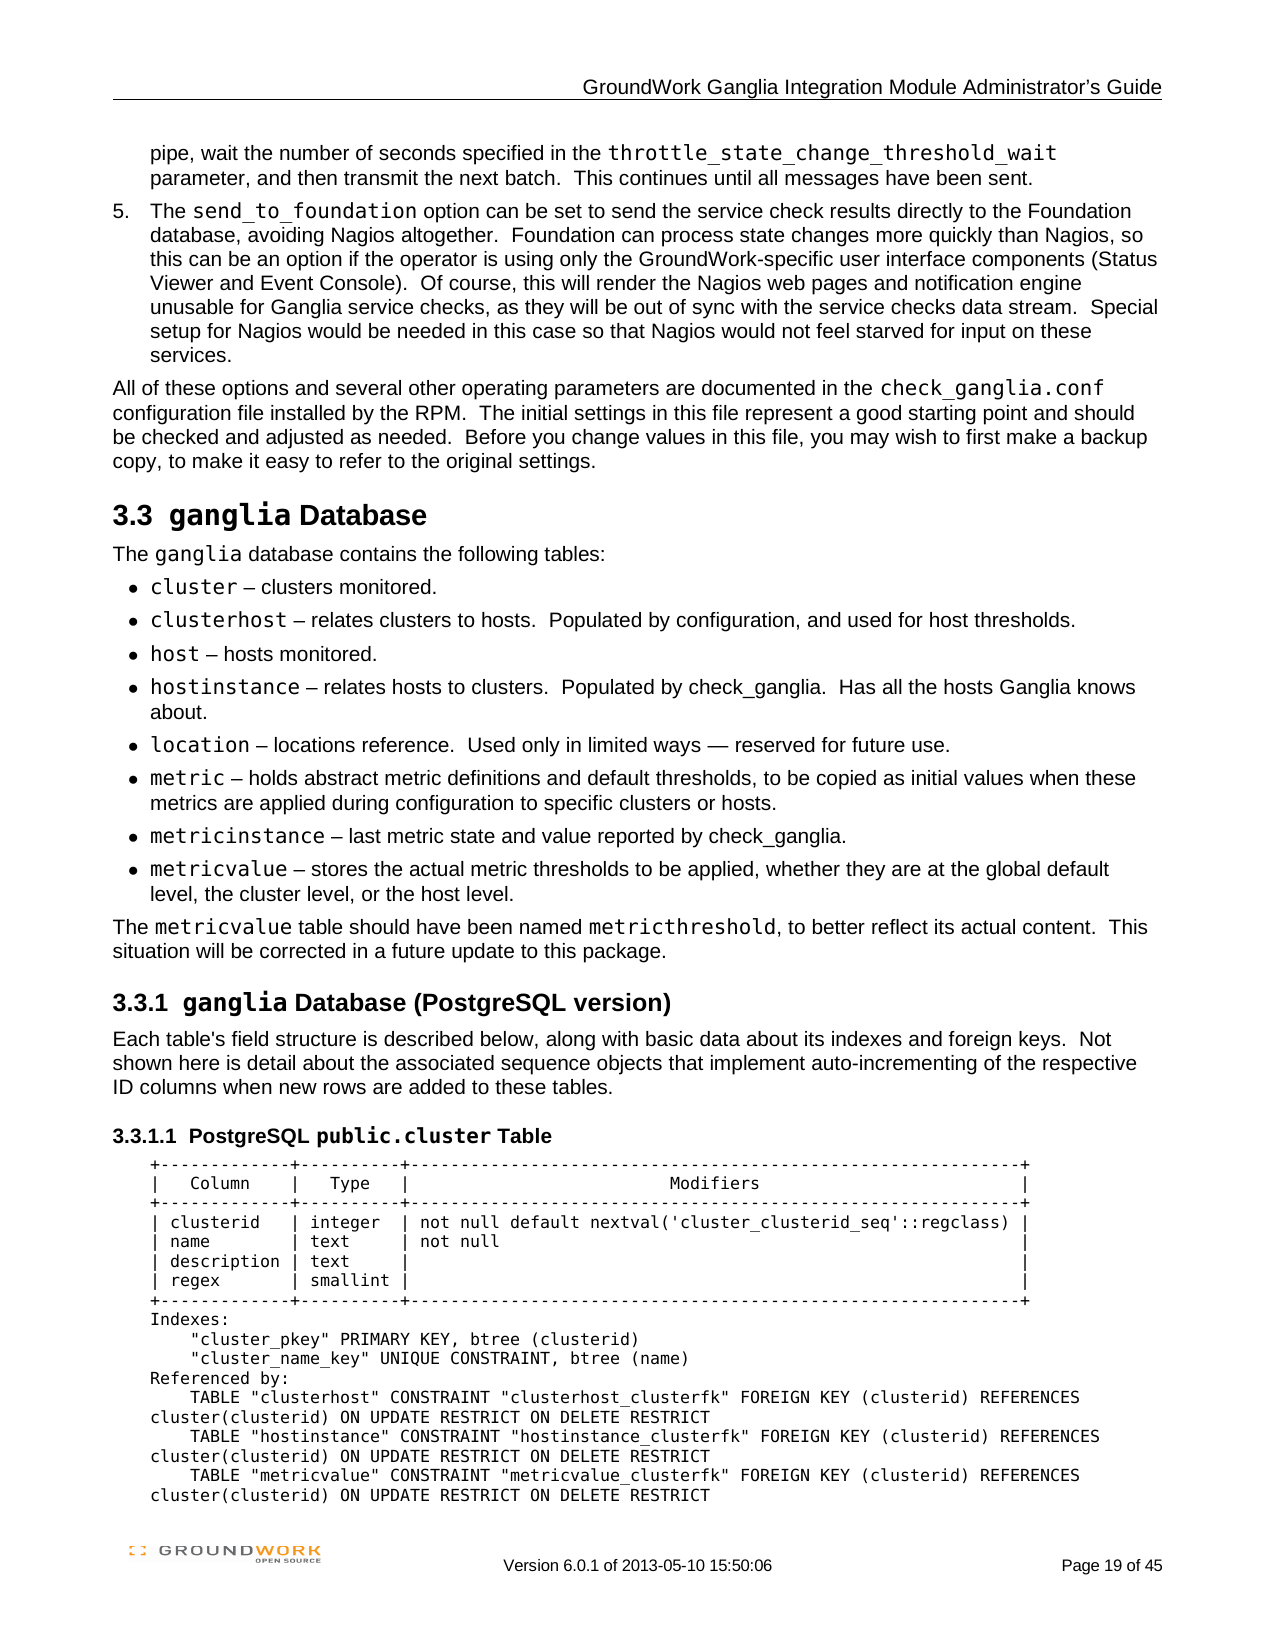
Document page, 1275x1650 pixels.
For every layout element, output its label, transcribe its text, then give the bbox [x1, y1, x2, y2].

text TABLE "hostinstance" CONSTRAINT "hostinstance_clusterfk" FOREIGN KEY (clusterid) REFERENCES cluster(clusterid) ON UPDATE RESTRICT ON DELETE RESTRICT [150, 1427, 1162, 1466]
text Each table's field structure is described below, along with basic data about its indexes and foreign keys. Not shown here is detail about the associated sequence objects that implement auto-incrementing of the respective ID columns when new rows are added to these tables. [112, 1027, 1162, 1099]
text All of these options and several other operating parameters are documented in the check_ganglia.conf configuration file installed by the RPM. The initial settings in this file represent a good starting point and should be checked and adjusted as needed. Before you change values in this file, you may wish to first make a backup copy, to make it easy to refer to the original settings. [112, 376, 1162, 473]
list clusterhost – relates clusters to hosts. Populated by configuration, and used for host thresholds. [127, 608, 1162, 633]
text | description | text | | [150, 1252, 1162, 1271]
list pipe, wait the number of seconds specified in the throttle_state_change_threshold_wait parameter, and then transmit the next batch. This continues until all messages have been sent. [112, 141, 1162, 189]
text The metricvalue table should have been named metricthreshold, to better reflect its actual content. This situation will be corrected in a future update to this package. [112, 914, 1162, 963]
subtitle ganglia Database (PostgreSQL version) [112, 988, 1162, 1018]
text "cluster_pkey" PRIMARY KEY, btree (clusterid) [150, 1330, 1162, 1349]
list location – locations reference. Used only in limited ways — reserved for future use. [127, 733, 1162, 757]
subtitle ganglia Database [112, 498, 1162, 532]
picture [129, 1546, 321, 1563]
text The ganglia database contains the following tables: [112, 541, 1162, 566]
subtitle PostgreSQL public.cluster Table [112, 1124, 1162, 1148]
list cluster – clusters monitored. [127, 575, 1162, 599]
list The send_to_foundation option can be set to send the service check results directly to the Foundation database, avoiding Nagios altogether. Foundation can process state changes more quickly than Nagios, so this can be an option if the operator is using only the GroundWork-specific user interface components (Status Viewer and Event Console). Of course, this will render the Nagios web pages and notification engine unusable for Ganglia service checks, as they will be out of sync with the service checks data stream. Special setup for Nagios would be needed in this case so that Nagios would not feel starved for input on these services. [112, 198, 1162, 367]
text | clusterid | integer | not null default nextval('cluster_clusterid_seq'::regclass) | [150, 1213, 1162, 1232]
text +-------------+----------+-------------------------------------------------------------+ [150, 1193, 1162, 1213]
text Referenced by: [150, 1369, 1162, 1388]
text | name | text | not null | [150, 1232, 1162, 1252]
text | regex | smallint | | [150, 1271, 1162, 1291]
list hostinstance – relates hosts to clusters. Populated by check_ganglia. Has all the hosts Ganglia knows about. [127, 675, 1162, 724]
list metricvalue – stores the actual metric thresholds to be applied, whether they are at the global default level, the cluster level, or the host level. [127, 857, 1162, 906]
text | Column | Type | Modifiers | [150, 1174, 1162, 1193]
text TABLE "metricvalue" CONSTRAINT "metricvalue_clusterfk" FOREIGN KEY (clusterid) REFERENCES cluster(clusterid) ON UPDATE RESTRICT ON DELETE RESTRICT [150, 1466, 1162, 1505]
text TABLE "clusterhost" CONSTRAINT "clusterhost_clusterfk" FOREIGN KEY (clusterid) REFERENCES cluster(clusterid) ON UPDATE RESTRICT ON DELETE RESTRICT [150, 1388, 1162, 1427]
list host – hosts monitored. [127, 642, 1162, 666]
list metric – holds abstract metric definitions and default thresholds, to be copied as initial values when these metrics are applied during configuration to specific clusters or hosts. [127, 766, 1162, 815]
text Indexes: [150, 1310, 1162, 1330]
list metricinstance – last metric state and value reported by check_ganglia. [127, 824, 1162, 848]
text +-------------+----------+-------------------------------------------------------------+ [150, 1291, 1162, 1310]
text +-------------+----------+-------------------------------------------------------------+ [150, 1154, 1162, 1174]
text "cluster_name_key" UNIQUE CONSTRAINT, btree (name) [150, 1349, 1162, 1369]
